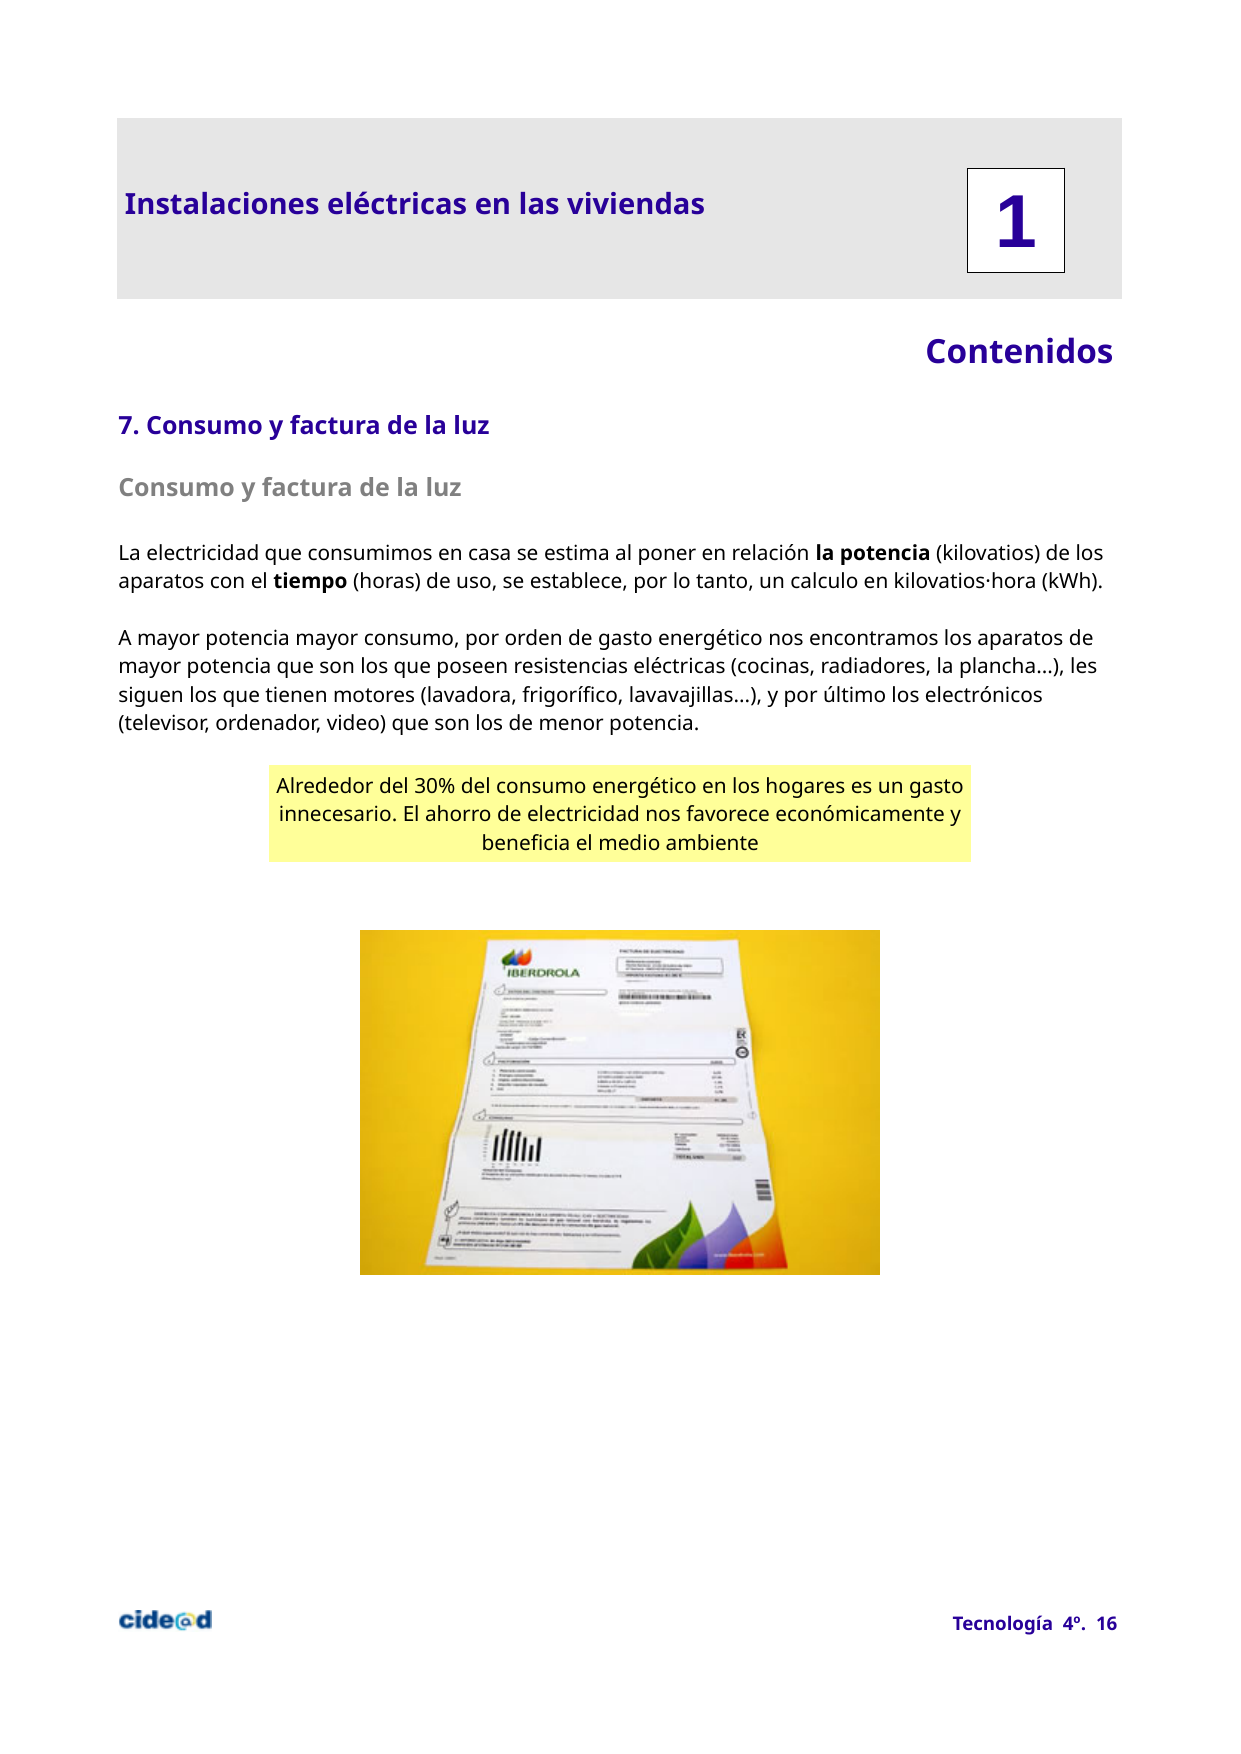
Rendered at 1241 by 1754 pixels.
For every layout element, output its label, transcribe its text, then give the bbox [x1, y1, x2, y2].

picture [360, 930, 880, 1275]
text 7. Consumo y factura de la luz [118, 407, 1122, 441]
table_header Instalaciones eléctricas en las viviendas [117, 118, 1122, 299]
text La electricidad que consumimos en casa se estima al poner en relación la potencia (kilovatios) de los aparatos con el tiempo (horas) de uso, se establece, por lo tanto, un calculo en kilovatios·hora (kWh). A mayor potencia mayor consumo, por orden de gasto energético nos encontramos los aparatos de mayor potencia que son los que poseen resistencias eléctricas (cocinas, radiadores, la plancha...), les siguen los que tienen motores (lavadora, frigorífico, lavavajillas...), y por último los electrónicos (televisor, ordenador, video) que son los de menor potencia. [118, 538, 1122, 737]
text Consumo y factura de la luz [118, 470, 1122, 504]
text Contenidos [118, 328, 1122, 373]
picture [118, 1610, 212, 1632]
table_header Alrededor del 30% del consumo energético en los hogares es un gasto innecesario. El ahorro de electricidad nos favorece económicamente y beneficia el medio ambiente [269, 765, 971, 862]
